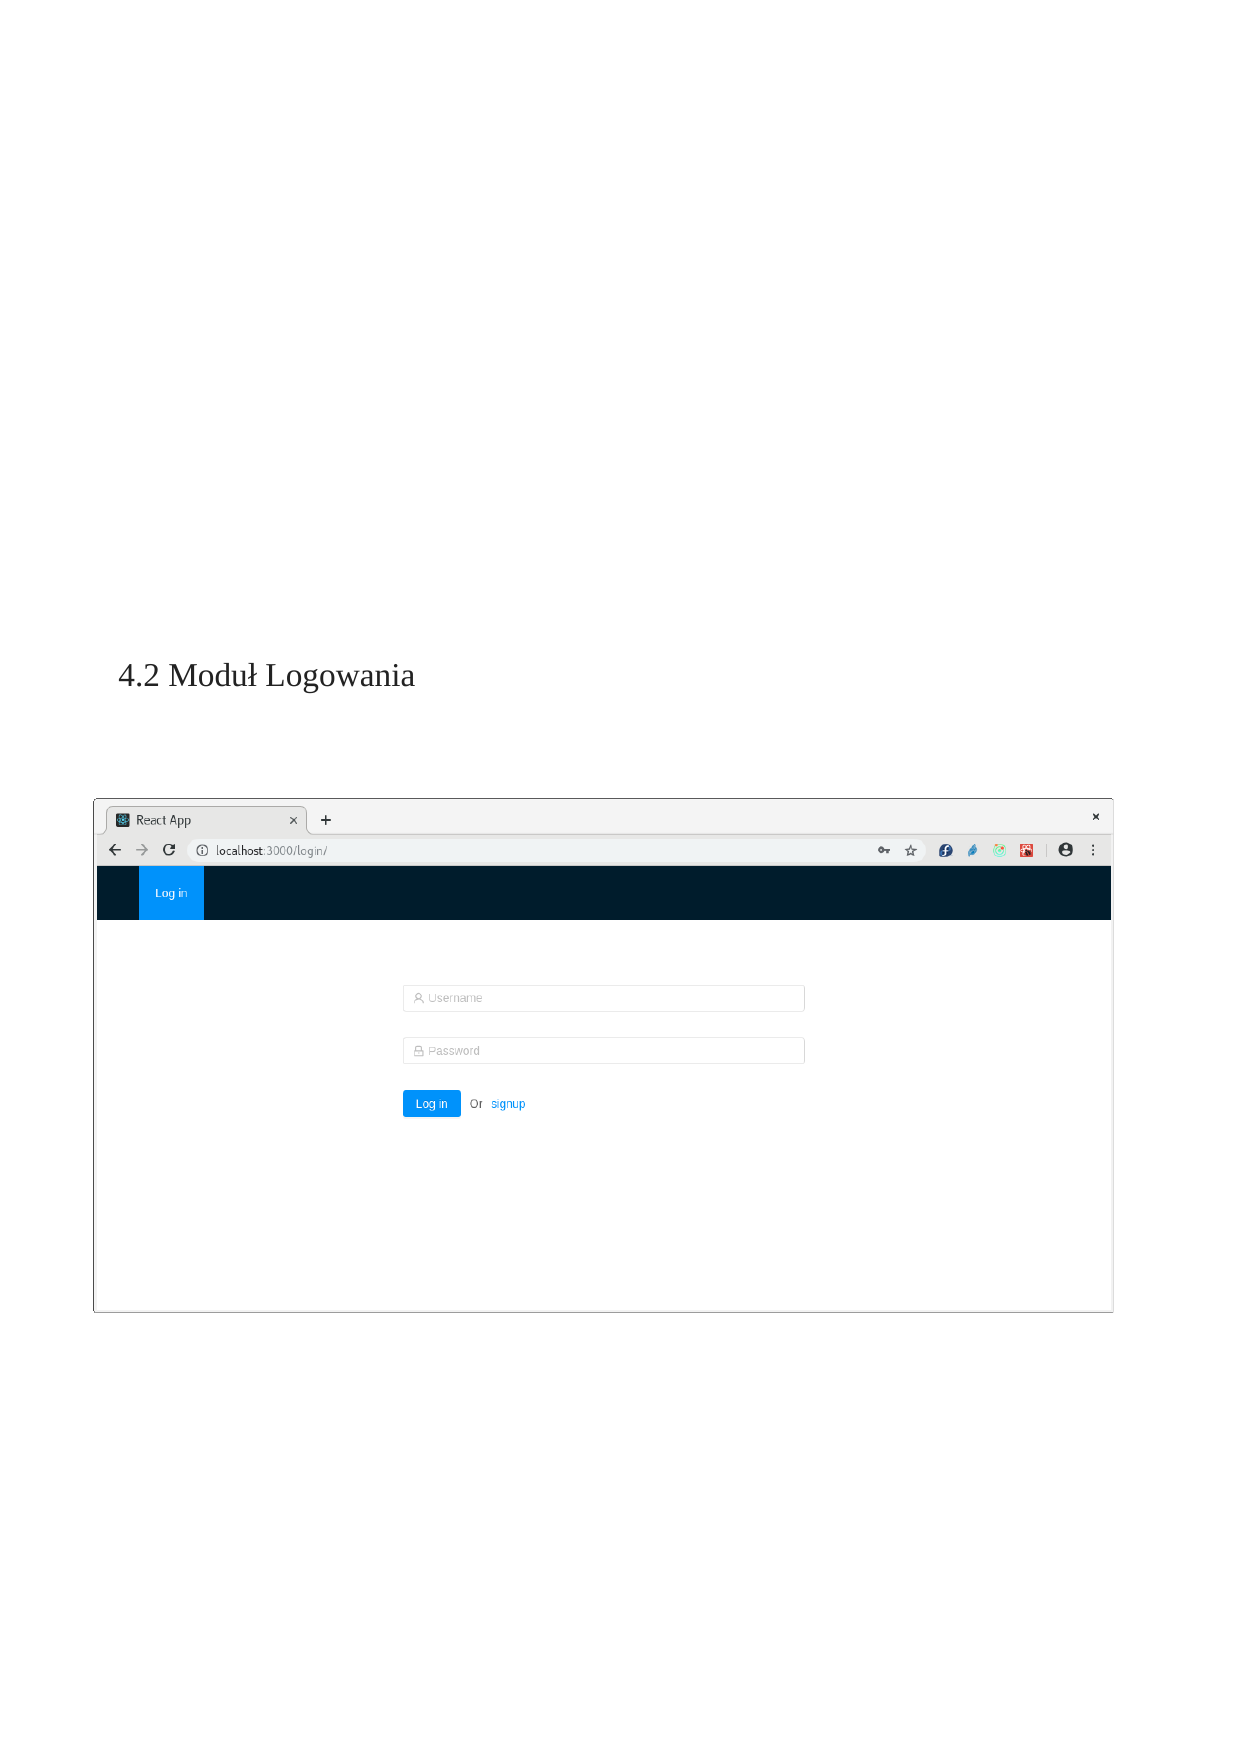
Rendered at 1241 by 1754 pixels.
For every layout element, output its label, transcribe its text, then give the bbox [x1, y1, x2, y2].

text 4.2 Moduł Logowania [118, 655, 1122, 693]
picture [93, 798, 1114, 1313]
